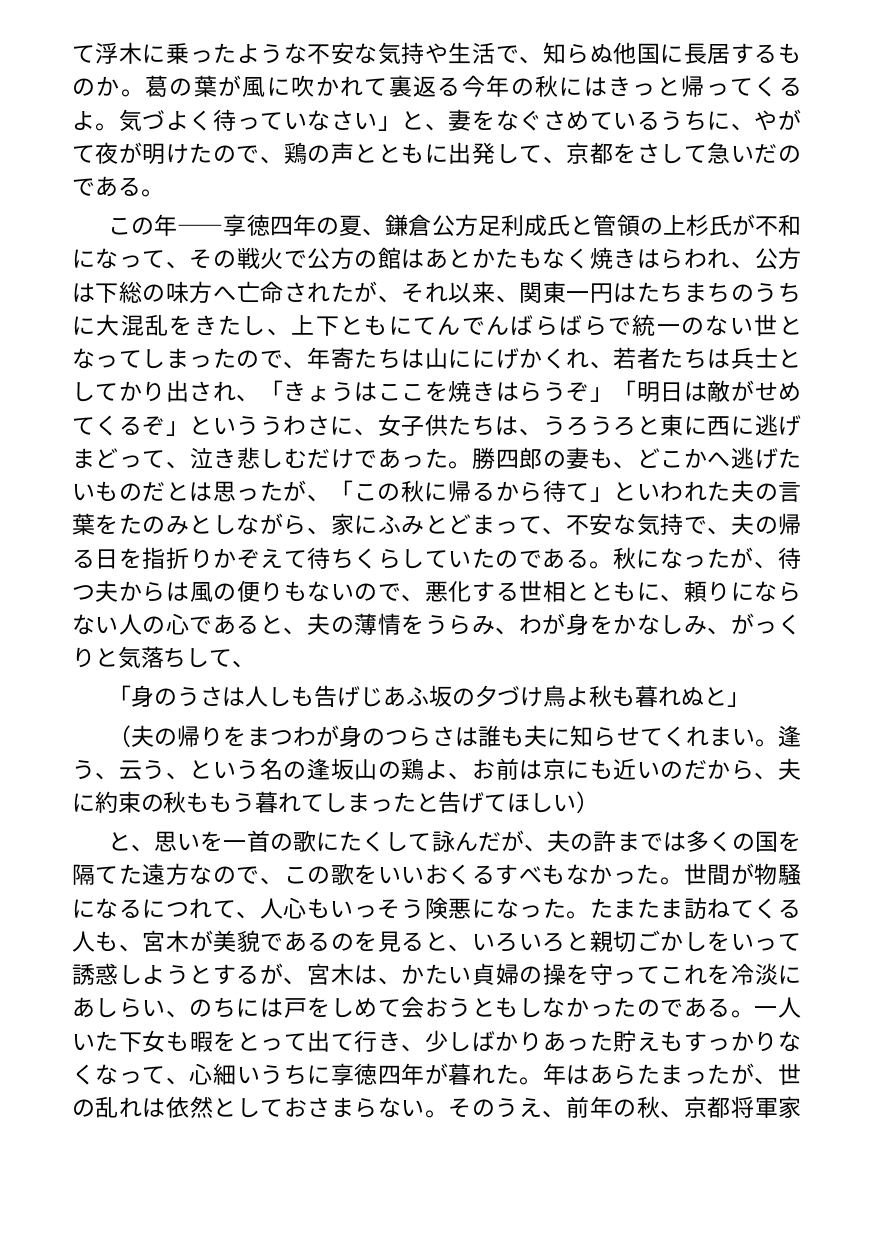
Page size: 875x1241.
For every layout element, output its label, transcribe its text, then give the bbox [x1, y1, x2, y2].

text て浮木に乗ったような不安な気持や生活で、知らぬ他国に長居するものか。葛の葉が風に吹かれて裏返る今年の秋にはきっと帰ってくるよ。気づよく待っていなさい」と、妻をなぐさめているうちに、やがて夜が明けたので、鶏の声とともに出発して、京都をさして急いだのである。 [72, 36, 802, 202]
text と、思いを一首の歌にたくして詠んだが、夫の許までは多くの国を隔てた遠方なので、この歌をいいおくるすべもなかった。世間が物騒になるにつれて、人心もいっそう険悪になった。たまたま訪ねてくる人も、宮木が美貌であるのを見ると、いろいろと親切ごかしをいって誘惑しようとするが、宮木は、かたい貞婦の操を守ってこれを冷淡にあしらい、のちには戸をしめて会おうともしなかったのである。一人いた下女も暇をとって出て行き、少しばかりあった貯えもすっかりなくなって、心細いうちに享徳四年が暮れた。年はあらたまったが、世の乱れは依然としておさまらない。そのうえ、前年の秋、京都将軍家 [72, 824, 802, 1123]
text この年――享徳四年の夏、鎌倉公方足利成氏と管領の上杉氏が不和になって、その戦火で公方の館はあとかたもなく焼きはらわれ、公方は下総の味方へ亡命されたが、それ以来、関東一円はたちまちのうちに大混乱をきたし、上下ともにてんでんばらばらで統一のない世となってしまったので、年寄たちは山ににげかくれ、若者たちは兵士としてかり出され、「きょうはここを焼きはらうぞ」「明日は敵がせめてくるぞ」といううわさに、女子供たちは、うろうろと東に西に逃げまどって、泣き悲しむだけであった。勝四郎の妻も、どこかへ逃げたいものだとは思ったが、「この秋に帰るから待て」といわれた夫の言葉をたのみとしながら、家にふみとどまって、不安な気持で、夫の帰る日を指折りかぞえて待ちくらしていたのである。秋になったが、待つ夫からは風の便りもないので、悪化する世相とともに、頼りにならない人の心であると、夫の薄情をうらみ、わが身をかなしみ、がっくりと気落ちして、 [72, 208, 802, 673]
text 「身のうさは人しも告げじあふ坂の夕づけ鳥よ秋も暮れぬと」 [72, 679, 802, 712]
text （夫の帰りをまつわが身のつらさは誰も夫に知らせてくれまい。逢う、云う、という名の逢坂山の鶏よ、お前は京にも近いのだから、夫に約束の秋ももう暮れてしまったと告げてほしい） [72, 718, 802, 818]
